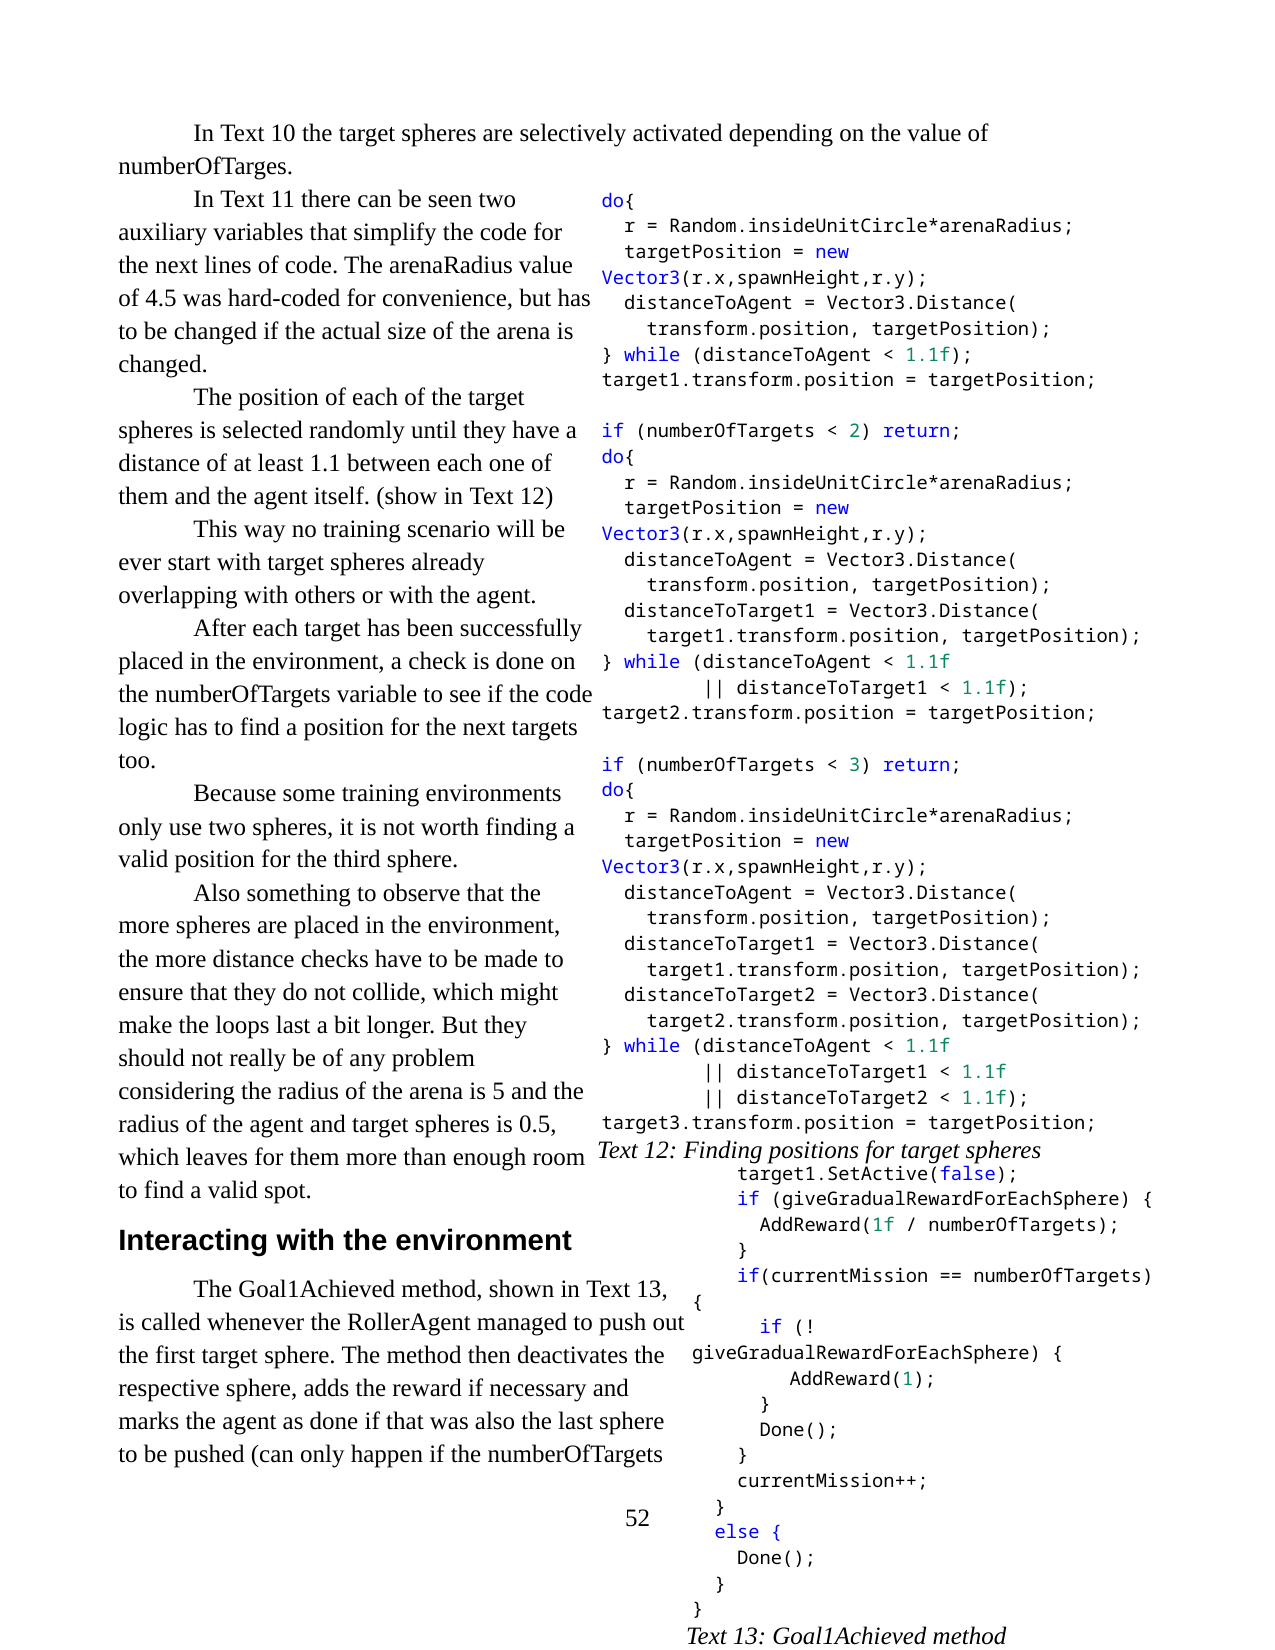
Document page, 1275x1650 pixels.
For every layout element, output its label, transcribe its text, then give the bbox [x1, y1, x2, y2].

text Text 12: Finding positions for target spheres [597, 200, 1155, 1164]
subtitle Interacting with the environment [118, 1222, 686, 1256]
text Because some training environments only use two spheres, it is not worth finding a valid position for the third sphere. [118, 778, 597, 873]
text This way no training scenario will be ever start with target spheres already overlapping with others or with the agent. [118, 514, 597, 609]
text In Text 10 the target spheres are selectively activated depending on the value of numberOfTarges. [118, 118, 1157, 180]
text Text 13: Goal1Achieved method [686, 1121, 1164, 1650]
text Also something to observe that the more spheres are placed in the environment, the more distance checks have to be made to ensure that they do not collide, which might make the loops last a bit longer. But they should not really be of any problem considering the radius of the arena is 5 and the radius of the agent and target spheres is 0.5, which leaves for them more than enough room to find a valid spot. [118, 878, 686, 1203]
text In Text 11 there can be seen two auxiliary variables that simplify the code for the next lines of code. The arenaRadius value of 4.5 was hard-coded for convenience, but has to be changed if the actual size of the arena is changed. [118, 184, 1157, 378]
text The Goal1Achieved method, shown in Text 13, is called whenever the RollerAgent managed to push out the first target sphere. The method then deactivates the respective sphere, adds the reward if necessary and marks the agent as done if that was also the last sphere to be pushed (can only happen if the numberOfTargets [118, 1274, 686, 1467]
text After each target has been successfully placed in the environment, a check is done on the numberOfTargets variable to see if the code logic has to find a position for the next targets too. [118, 613, 597, 774]
text The position of each of the target spheres is selected randomly until they have a distance of at least 1.1 between each one of them and the agent itself. (show in Text 12) [118, 382, 597, 510]
